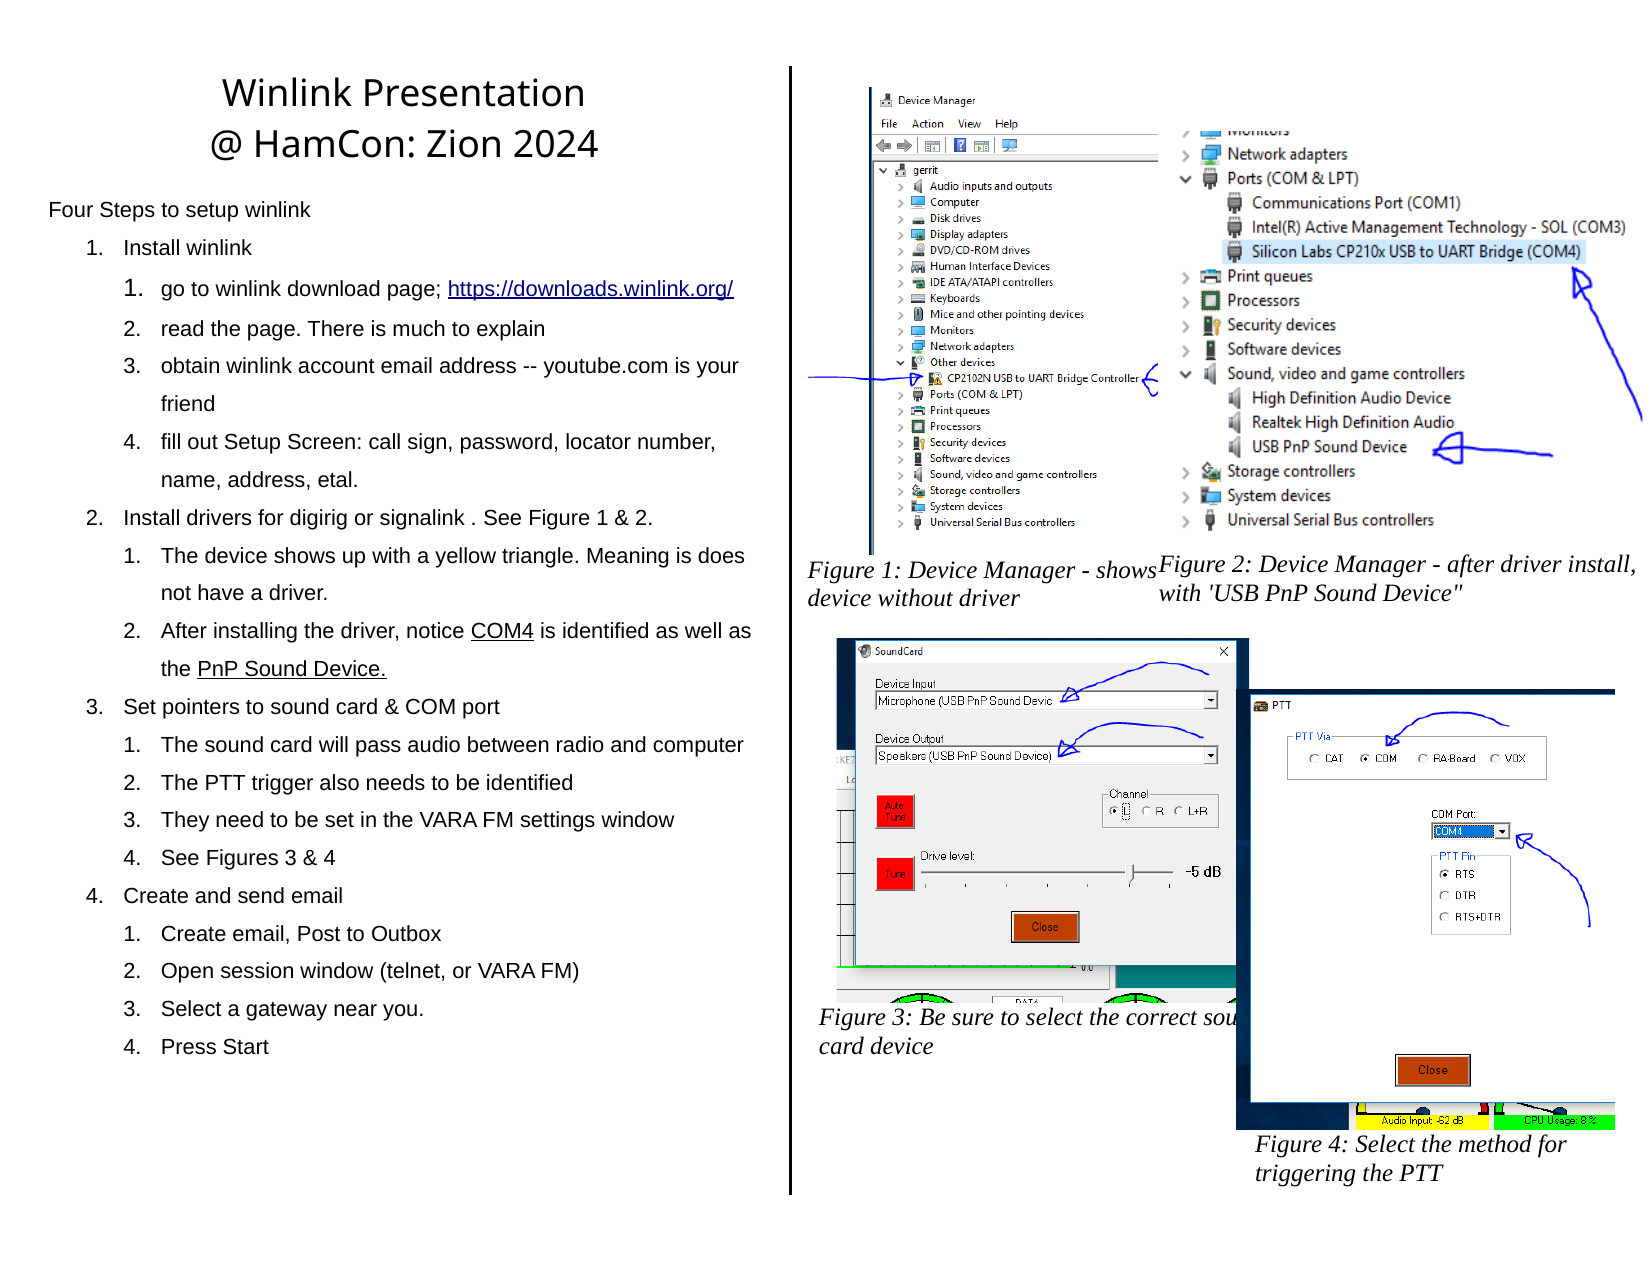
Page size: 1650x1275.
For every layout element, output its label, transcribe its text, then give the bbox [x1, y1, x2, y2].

list They need to be set in the VARA FM settings window [123, 807, 760, 832]
list Press Start [123, 1034, 760, 1059]
list Install drivers for digirig or signalink . See Figure 1 & 2. [86, 505, 760, 530]
list Select a gateway near you. [123, 996, 760, 1021]
list After installing the driver, notice COM4 is identified as well as the PnP Sound Device. [123, 618, 760, 681]
text Four Steps to setup winlink [48, 197, 760, 222]
list read the page. There is much to explain [123, 316, 760, 341]
list Create email, Post to Outbox [123, 921, 760, 946]
list The PTT trigger also needs to be identified [123, 769, 760, 794]
list Create and send email [86, 883, 760, 908]
text Figure 2: Device Manager - after driver install, with 'USB PnP Sound Device" [1158, 550, 1642, 607]
list Set pointers to sound card & COM port [86, 694, 760, 719]
picture [836, 638, 1615, 1130]
list go to winlink download page; https://downloads.winlink.org/ [123, 272, 760, 301]
text @ HamCon: Zion 2024 [48, 117, 760, 168]
list obtain winlink account email address -- youtube.com is your friend [123, 353, 760, 416]
list Install winlink [86, 235, 760, 260]
list The sound card will pass audio between radio and computer [123, 732, 760, 757]
list The device shows up with a yellow triangle. Meaning is does not have a driver. [123, 542, 760, 606]
list Open session window (telnet, or VARA FM) [123, 958, 760, 984]
text Figure 4: Select the method for triggering the PTT [1255, 1130, 1596, 1187]
list See Figures 3 & 4 [123, 845, 760, 870]
picture [807, 87, 1643, 555]
text Figure 1: Device Manager - shows device without driver [807, 555, 1199, 612]
list fill out Setup Screen: call sign, password, locator number, name, address, etal. [123, 429, 760, 492]
text Figure 3: Be sure to select the correct sound card device [819, 639, 1236, 1060]
text Winlink Presentation [48, 66, 760, 117]
